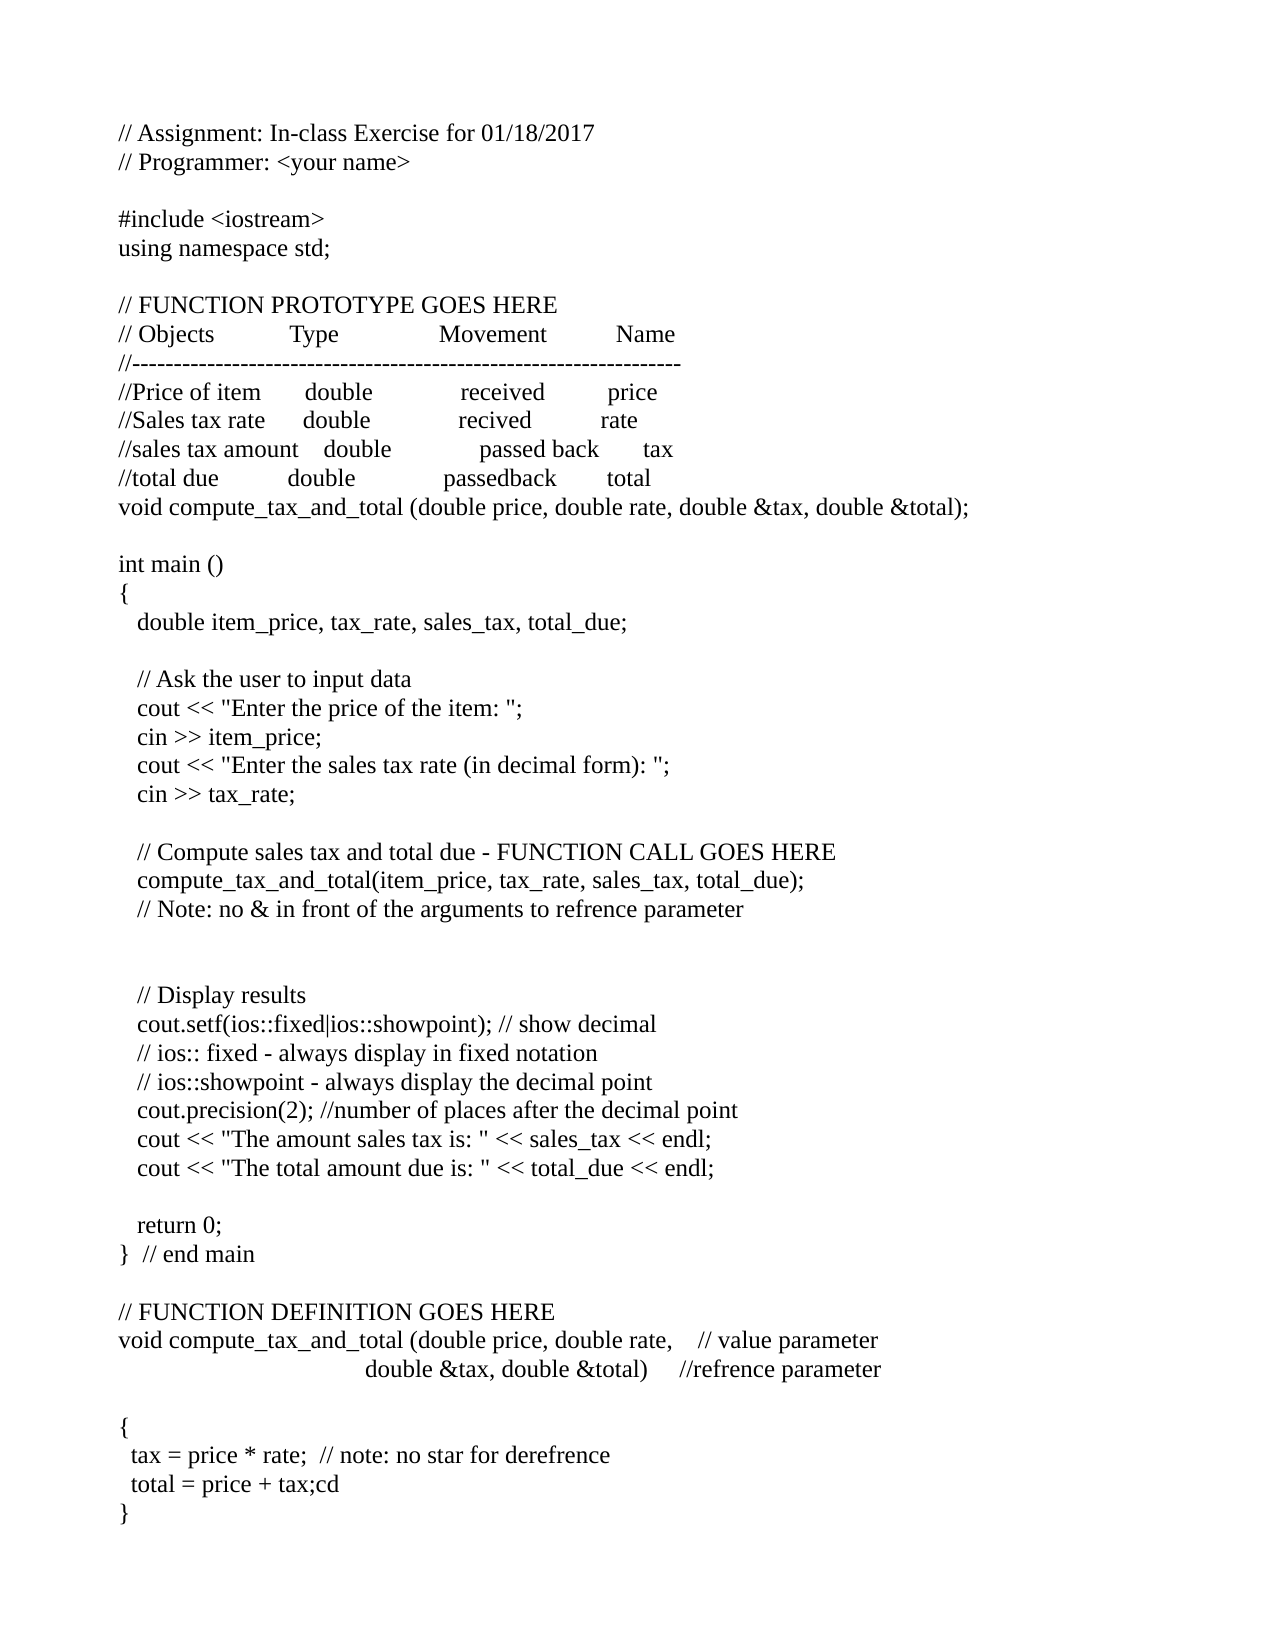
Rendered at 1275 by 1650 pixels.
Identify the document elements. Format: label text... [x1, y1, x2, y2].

text //------------------------------------------------------------------ [118, 348, 1157, 377]
text // Note: no & in front of the arguments to refrence parameter [118, 894, 1157, 923]
text void compute_tax_and_total (double price, double rate, double &tax, double &total); [118, 492, 1157, 521]
text // Ask the user to input data [118, 664, 1157, 693]
text cout.precision(2); //number of places after the decimal point [118, 1096, 1157, 1124]
text // FUNCTION DEFINITION GOES HERE [118, 1297, 1157, 1326]
text // ios::showpoint - always display the decimal point [118, 1067, 1157, 1096]
text // Compute sales tax and total due - FUNCTION CALL GOES HERE [118, 837, 1157, 866]
text return 0; [118, 1211, 1157, 1239]
text cout << "The total amount due is: " << total_due << endl; [118, 1153, 1157, 1182]
text using namespace std; [118, 233, 1157, 262]
text double &tax, double &total) //refrence parameter [118, 1354, 1157, 1383]
text cout.setf(ios::fixed|ios::showpoint); // show decimal [118, 1009, 1157, 1038]
text } [118, 1498, 1157, 1527]
text total = price + tax;cd [118, 1469, 1157, 1498]
text //sales tax amount double passed back tax [118, 434, 1157, 463]
text // Programmer: <your name> [118, 147, 1157, 176]
text double item_price, tax_rate, sales_tax, total_due; [118, 607, 1157, 636]
text //Price of item double received price [118, 377, 1157, 406]
text cout << "Enter the sales tax rate (in decimal form): "; [118, 751, 1157, 779]
text compute_tax_and_total(item_price, tax_rate, sales_tax, total_due); [118, 866, 1157, 894]
text // ios:: fixed - always display in fixed notation [118, 1038, 1157, 1067]
text cout << "The amount sales tax is: " << sales_tax << endl; [118, 1124, 1157, 1153]
text cin >> item_price; [118, 722, 1157, 751]
text // FUNCTION PROTOTYPE GOES HERE [118, 291, 1157, 319]
text void compute_tax_and_total (double price, double rate, // value parameter [118, 1326, 1157, 1354]
text { [118, 1412, 1157, 1441]
text cout << "Enter the price of the item: "; [118, 693, 1157, 722]
text int main () [118, 549, 1157, 578]
text tax = price * rate; // note: no star for derefrence [118, 1441, 1157, 1469]
text //Sales tax rate double recived rate [118, 406, 1157, 434]
text #include <iostream> [118, 204, 1157, 233]
text // Objects Type Movement Name [118, 319, 1157, 348]
text // Assignment: In-class Exercise for 01/18/2017 [118, 118, 1157, 147]
text cin >> tax_rate; [118, 779, 1157, 808]
text } // end main [118, 1239, 1157, 1268]
text //total due double passedback total [118, 463, 1157, 492]
text // Display results [118, 981, 1157, 1009]
text { [118, 578, 1157, 607]
